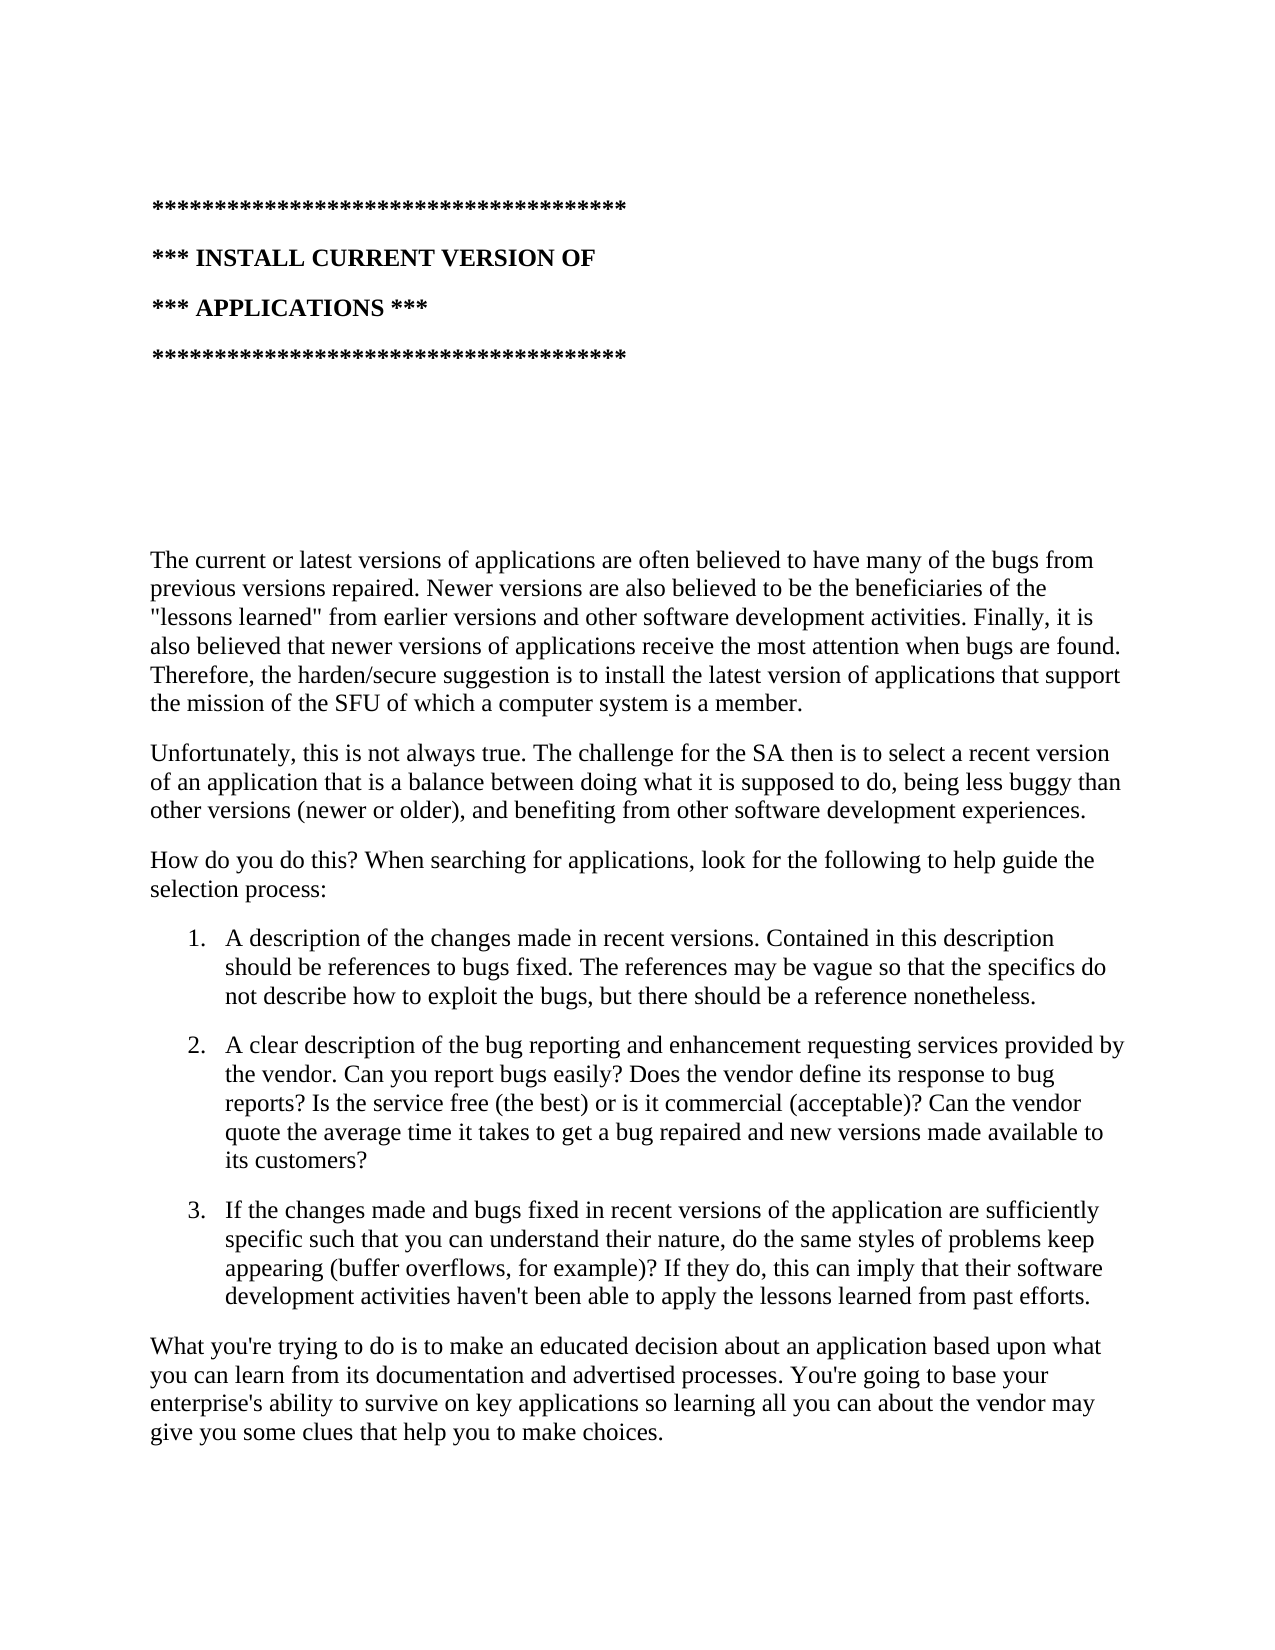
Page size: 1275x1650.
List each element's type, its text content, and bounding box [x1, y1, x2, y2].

list A clear description of the bug reporting and enhancement requesting services provided by the vendor. Can you report bugs easily? Does the vendor define its response to bug reports? Is the service free (the best) or is it commercial (acceptable)? Can the vendor quote the average time it takes to get a bug repaired and new versions made available to its customers? [187, 1031, 1125, 1174]
table_header [150, 150, 728, 182]
text What you're trying to do is to make an educated decision about an application based upon what you can learn from its documentation and advertised processes. You're going to base your enterprise's ability to survive on key applications so learning all you can about the vendor may give you some clues that help you to make choices. [150, 1331, 1125, 1446]
table_cell [729, 182, 1122, 534]
list If the changes made and bugs fixed in recent versions of the application are sufficiently specific such that you can understand their nature, do the same styles of problems keep appearing (buffer overflows, for example)? If they do, this can imply that their software development activities haven't been able to apply the lessons learned from past efforts. [187, 1195, 1125, 1310]
table_cell ************************************** *** INSTALL CURRENT VERSION OF *** APPLICATIONS *** ************************************** [150, 182, 728, 534]
list A description of the changes made in recent versions. Contained in this description should be references to bugs fixed. The references may be vague so that the specifics do not describe how to exploit the bugs, but there should be a reference nonetheless. [187, 923, 1125, 1010]
text Unfortunately, this is not always true. The challenge for the SA then is to select a recent version of an application that is a balance between doing what it is supposed to do, being less buggy than other versions (newer or older), and benefiting from other software development experiences. [150, 738, 1125, 824]
table_cell [1122, 182, 1134, 534]
text The current or latest versions of applications are often believed to have many of the bugs from previous versions repaired. Newer versions are also believed to be the beneficiaries of the "lessons learned" from earlier versions and other software development activities. Finally, it is also believed that newer versions of applications receive the most attention when bugs are found. Therefore, the harden/secure suggestion is to install the latest version of applications that support the mission of the SFU of which a computer system is a member. [150, 545, 1125, 717]
text How do you do this? When searching for applications, look for the following to help guide the selection process: [150, 845, 1125, 903]
table_header [729, 150, 1122, 182]
table_header [1122, 150, 1134, 182]
